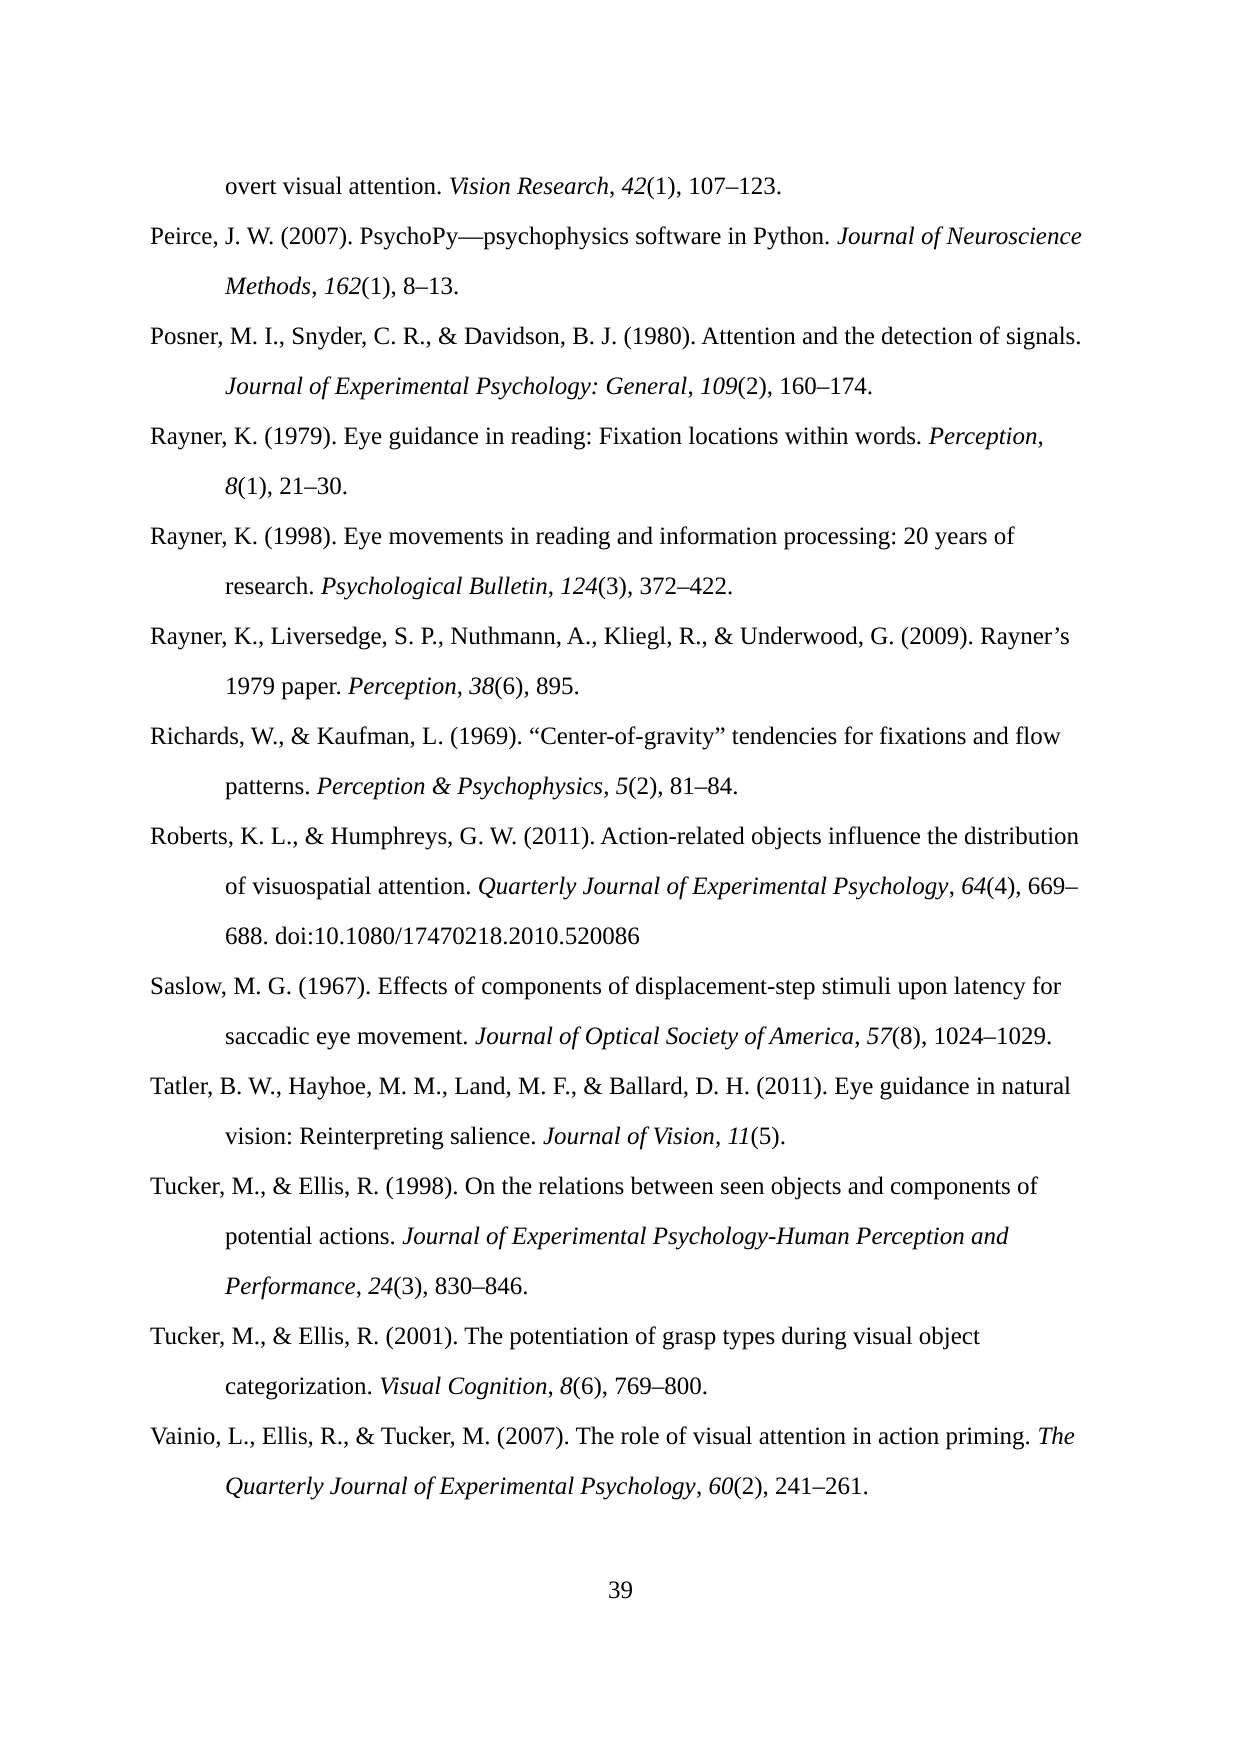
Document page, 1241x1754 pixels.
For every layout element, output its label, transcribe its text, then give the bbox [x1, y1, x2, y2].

text Roberts, K. L., & Humphreys, G. W. (2011). Action-related objects influence the distribution of visuospatial attention. Quarterly Journal of Experimental Psychology, 64(4), 669–688. doi:10.1080/17470218.2010.520086 [150, 800, 1091, 950]
text Richards, W., & Kaufman, L. (1969). “Center-of-gravity” tendencies for fixations and flow patterns. Perception & Psychophysics, 5(2), 81–84. [150, 700, 1091, 800]
text Saslow, M. G. (1967). Effects of components of displacement-step stimuli upon latency for saccadic eye movement. Journal of Optical Society of America, 57(8), 1024–1029. [150, 950, 1091, 1050]
text Peirce, J. W. (2007). PsychoPy—psychophysics software in Python. Journal of Neuroscience Methods, 162(1), 8–13. [150, 200, 1091, 300]
text Rayner, K. (1998). Eye movements in reading and information processing: 20 years of research. Psychological Bulletin, 124(3), 372–422. [150, 500, 1091, 600]
text Rayner, K., Liversedge, S. P., Nuthmann, A., Kliegl, R., & Underwood, G. (2009). Rayner’s 1979 paper. Perception, 38(6), 895. [150, 600, 1091, 700]
text Tucker, M., & Ellis, R. (1998). On the relations between seen objects and components of potential actions. Journal of Experimental Psychology-Human Perception and Performance, 24(3), 830–846. [150, 1150, 1091, 1300]
text Tatler, B. W., Hayhoe, M. M., Land, M. F., & Ballard, D. H. (2011). Eye guidance in natural vision: Reinterpreting salience. Journal of Vision, 11(5). [150, 1050, 1091, 1150]
text Rayner, K. (1979). Eye guidance in reading: Fixation locations within words. Perception, 8(1), 21–30. [150, 400, 1091, 500]
text overt visual attention. Vision Research, 42(1), 107–123. [150, 150, 1091, 200]
text Posner, M. I., Snyder, C. R., & Davidson, B. J. (1980). Attention and the detection of signals. Journal of Experimental Psychology: General, 109(2), 160–174. [150, 300, 1091, 400]
text Vainio, L., Ellis, R., & Tucker, M. (2007). The role of visual attention in action priming. The Quarterly Journal of Experimental Psychology, 60(2), 241–261. [150, 1400, 1091, 1500]
text Tucker, M., & Ellis, R. (2001). The potentiation of grasp types during visual object categorization. Visual Cognition, 8(6), 769–800. [150, 1300, 1091, 1400]
